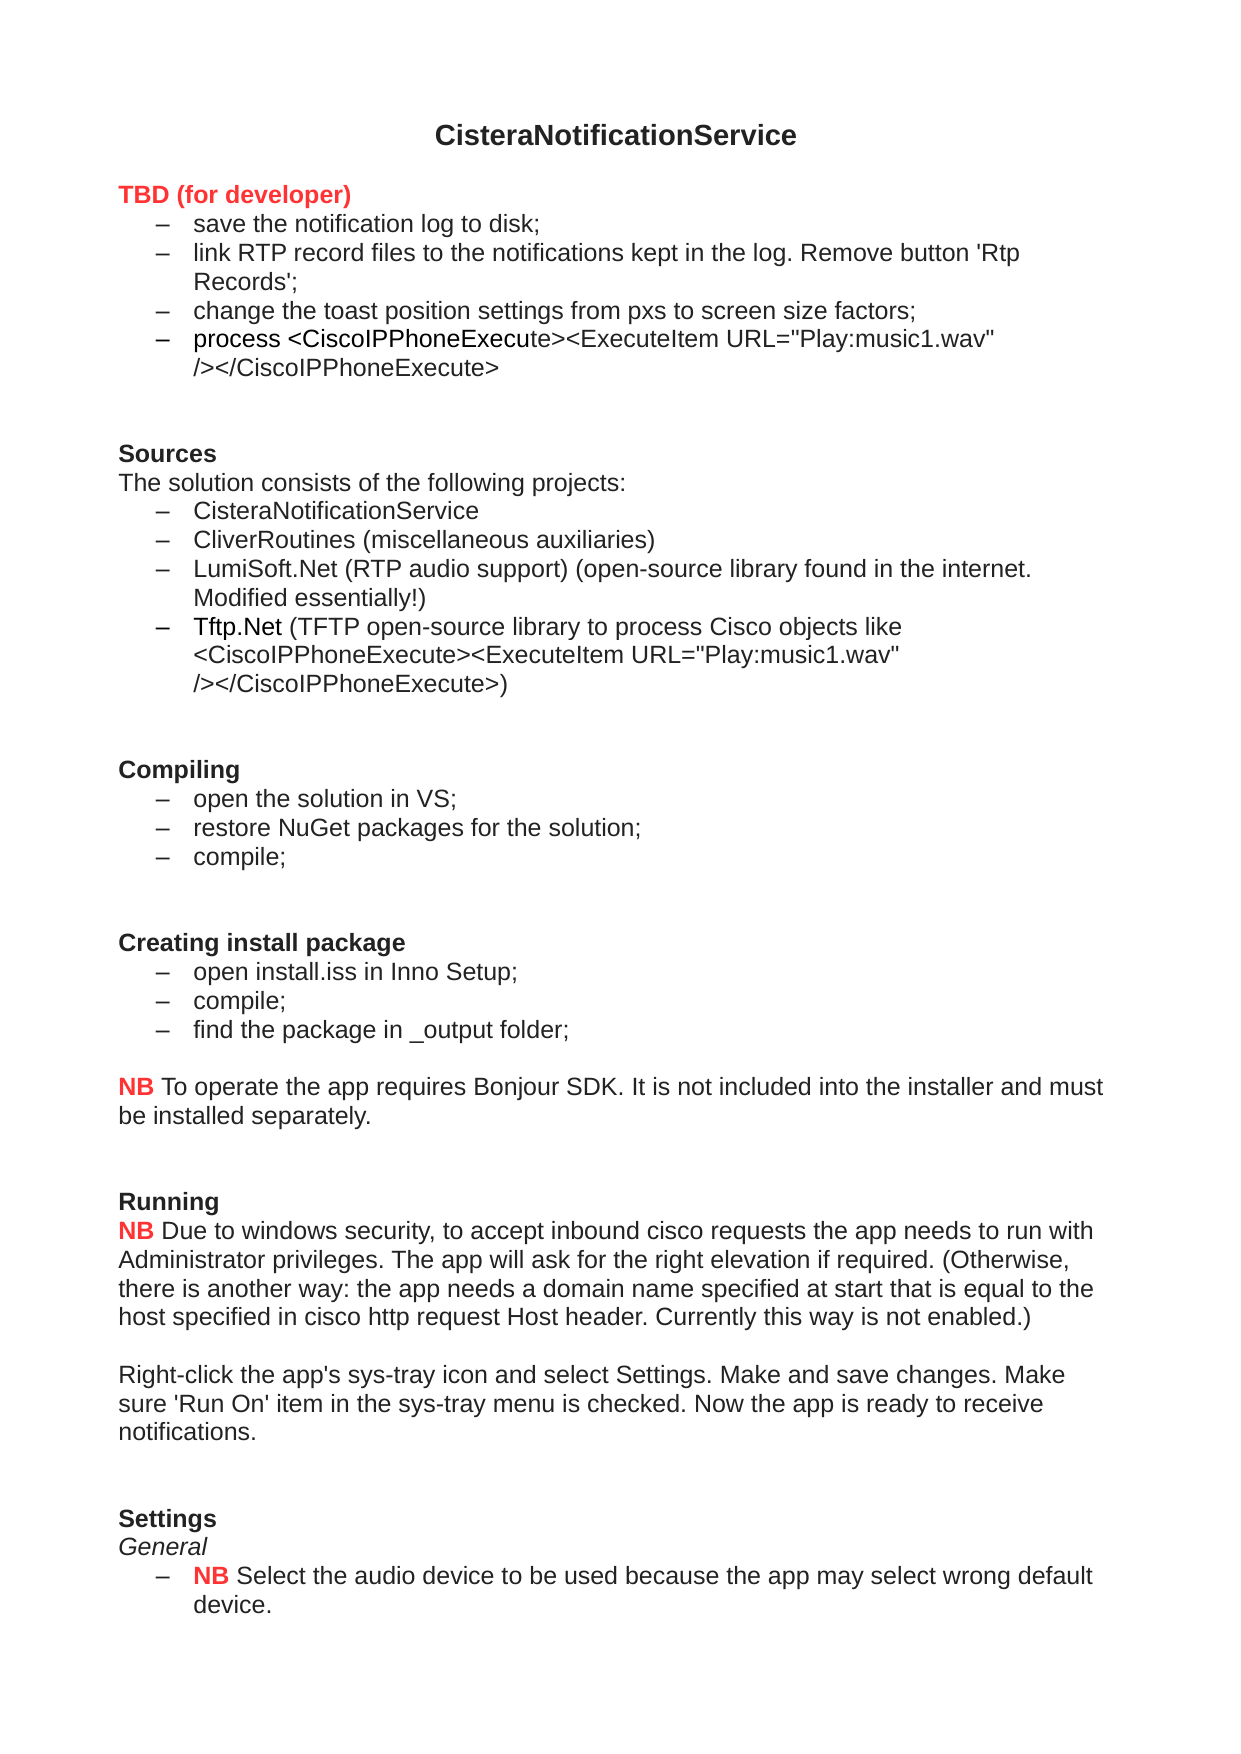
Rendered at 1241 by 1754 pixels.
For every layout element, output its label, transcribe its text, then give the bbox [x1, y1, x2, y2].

list restore NuGet packages for the solution; [156, 813, 1122, 842]
list CisteraNotificationService [156, 496, 1122, 525]
text Compiling [118, 755, 1122, 784]
text The solution consists of the following projects: [118, 467, 1122, 496]
list NB Select the audio device to be used because the app may select wrong default device. [156, 1561, 1122, 1619]
text NB Due to windows security, to accept inbound cisco requests the app needs to run with Administrator privileges. The app will ask for the right elevation if required. (Otherwise, there is another way: the app needs a domain name specified at start that is equal to the host specified in cisco http request Host header. Currently this way is not enabled.) [118, 1216, 1122, 1331]
list link RTP record files to the notifications kept in the log. Remove button 'Rtp Records'; [156, 238, 1122, 296]
text Sources [118, 439, 1122, 467]
text General [118, 1532, 1122, 1561]
list save the notification log to disk; [156, 209, 1122, 238]
list compile; [156, 842, 1122, 871]
text NB To operate the app requires Bonjour SDK. It is not included into the installer and must be installed separately. [118, 1072, 1122, 1130]
list change the toast position settings from pxs to screen size factors; [156, 296, 1122, 324]
list find the package in _output folder; [156, 1015, 1122, 1043]
list compile; [156, 986, 1122, 1015]
text Running [118, 1187, 1122, 1216]
list CliverRoutines (miscellaneous auxiliaries) [156, 525, 1122, 554]
list Tftp.Net (TFTP open-source library to process Cisco objects like <CiscoIPPhoneExecute><ExecuteItem URL="Play:music1.wav" /></CiscoIPPhoneExecute>) [156, 612, 1122, 698]
list process <CiscoIPPhoneExecute><ExecuteItem URL="Play:music1.wav" /></CiscoIPPhoneExecute> [156, 324, 1122, 382]
text TBD (for developer) [118, 180, 1122, 209]
text Creating install package [118, 928, 1122, 957]
list open install.iss in Inno Setup; [156, 957, 1122, 986]
text CisteraNotificationService [118, 118, 1122, 152]
text Right-click the app's sys-tray icon and select Settings. Make and save changes. Make sure 'Run On' item in the sys-tray menu is checked. Now the app is ready to receive notifications. [118, 1360, 1122, 1446]
list open the solution in VS; [156, 784, 1122, 813]
list LumiSoft.Net (RTP audio support) (open-source library found in the internet. Modified essentially!) [156, 554, 1122, 612]
text Settings [118, 1503, 1122, 1532]
